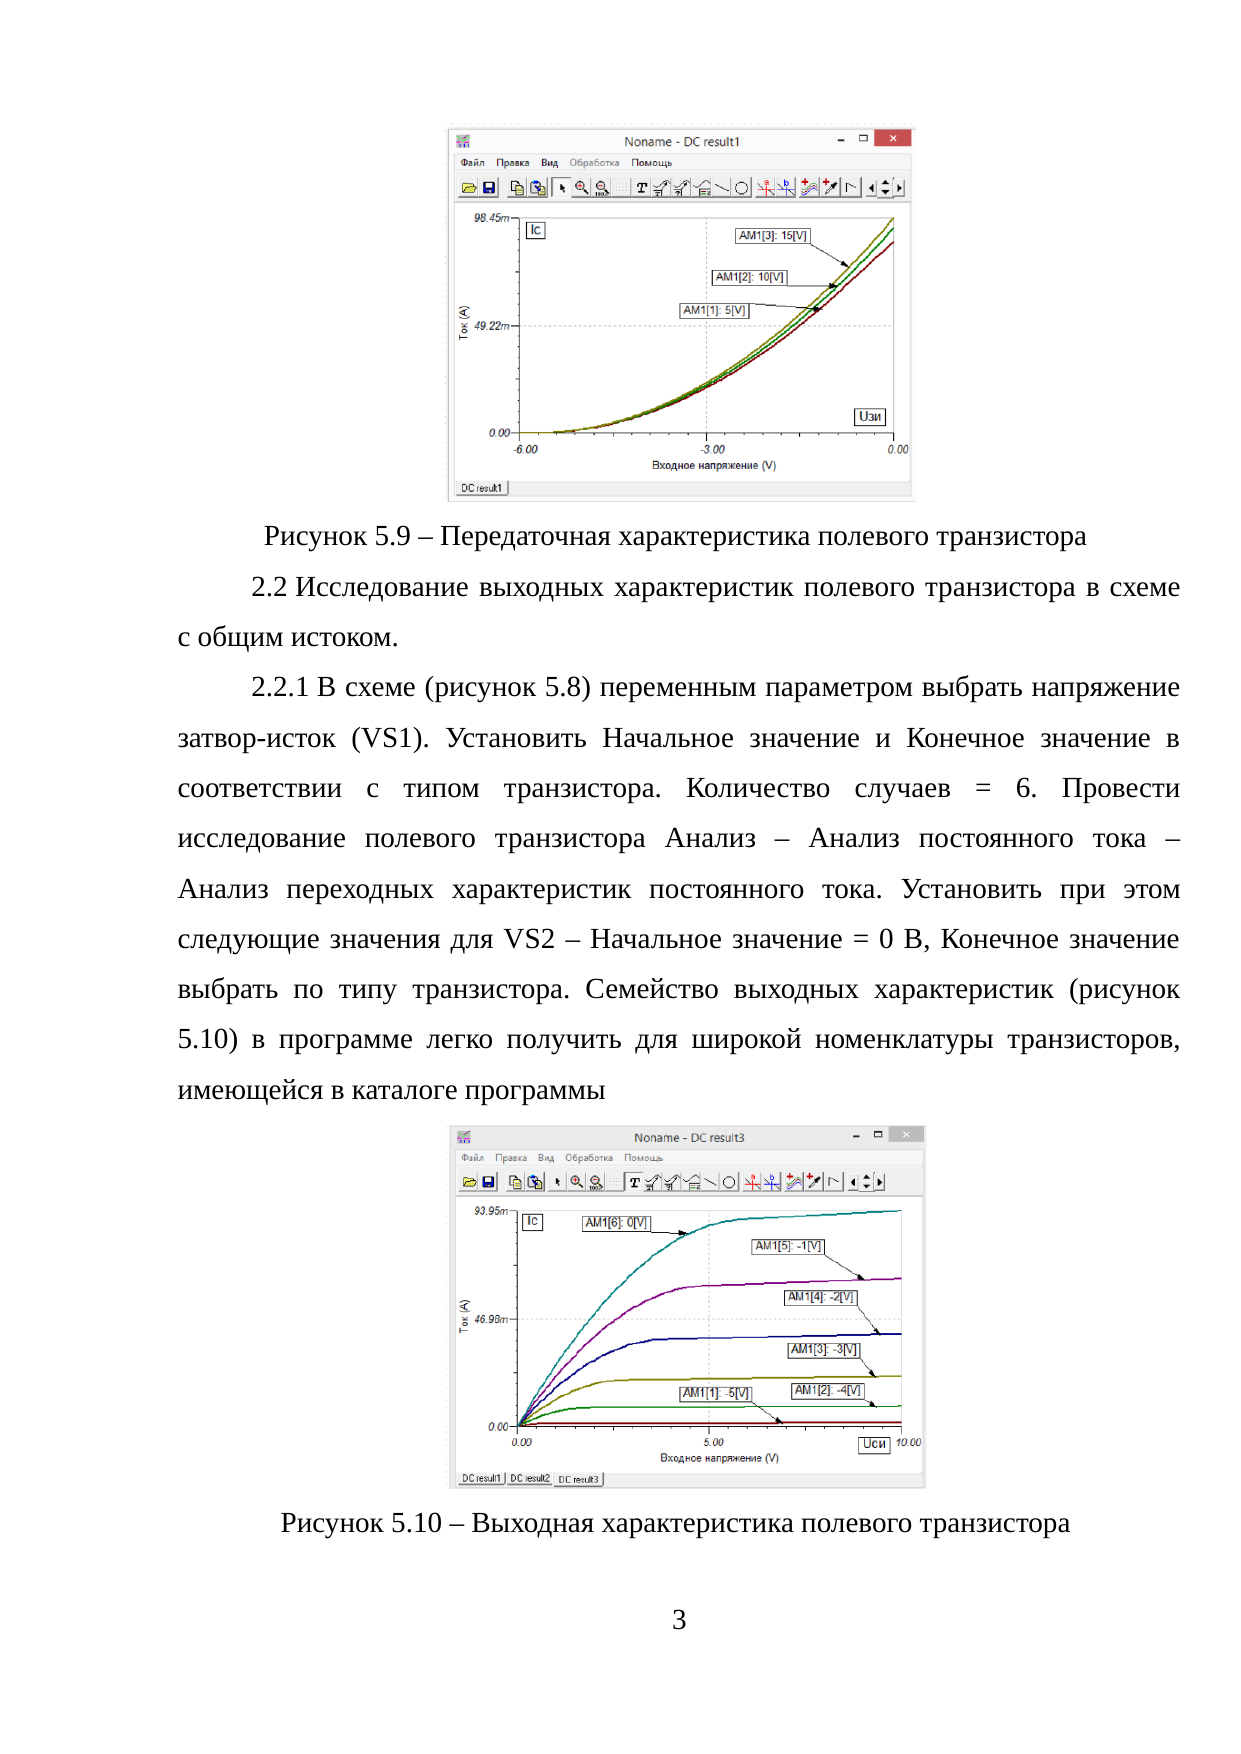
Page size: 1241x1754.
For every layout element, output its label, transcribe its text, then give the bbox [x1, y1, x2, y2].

list Исследование выходных характеристик полевого транзистора в схеме с общим истоком. [177, 569, 1181, 653]
picture [442, 118, 917, 502]
text Рисунок 5.10 – Выходная характеристика полевого транзистора [177, 1122, 1181, 1539]
picture [445, 1122, 927, 1489]
list В схеме (рисунок 5.8) переменным параметром выбрать напряжение затвор-исток (VS1). Установить Начальное значение и Конечное значение в соответствии с типом транзистора. Количество случаев = 6. Провести исследование полевого транзистора Aнализ – Анализ постоянного тока – Анализ переходных характеристик постоянного тока. Установить при этом следующие значения для VS2 – Начальное значение = 0 B, Конечное значение выбрать по типу транзистора. Семейство выходных характеристик (рисунок 5.10) в программе легко получить для широкой номенклатуры транзисторов, имеющейся в каталоге программы [177, 669, 1181, 1106]
text Рисунок 5.9 – Передаточная характеристика полевого транзистора [177, 118, 1181, 552]
